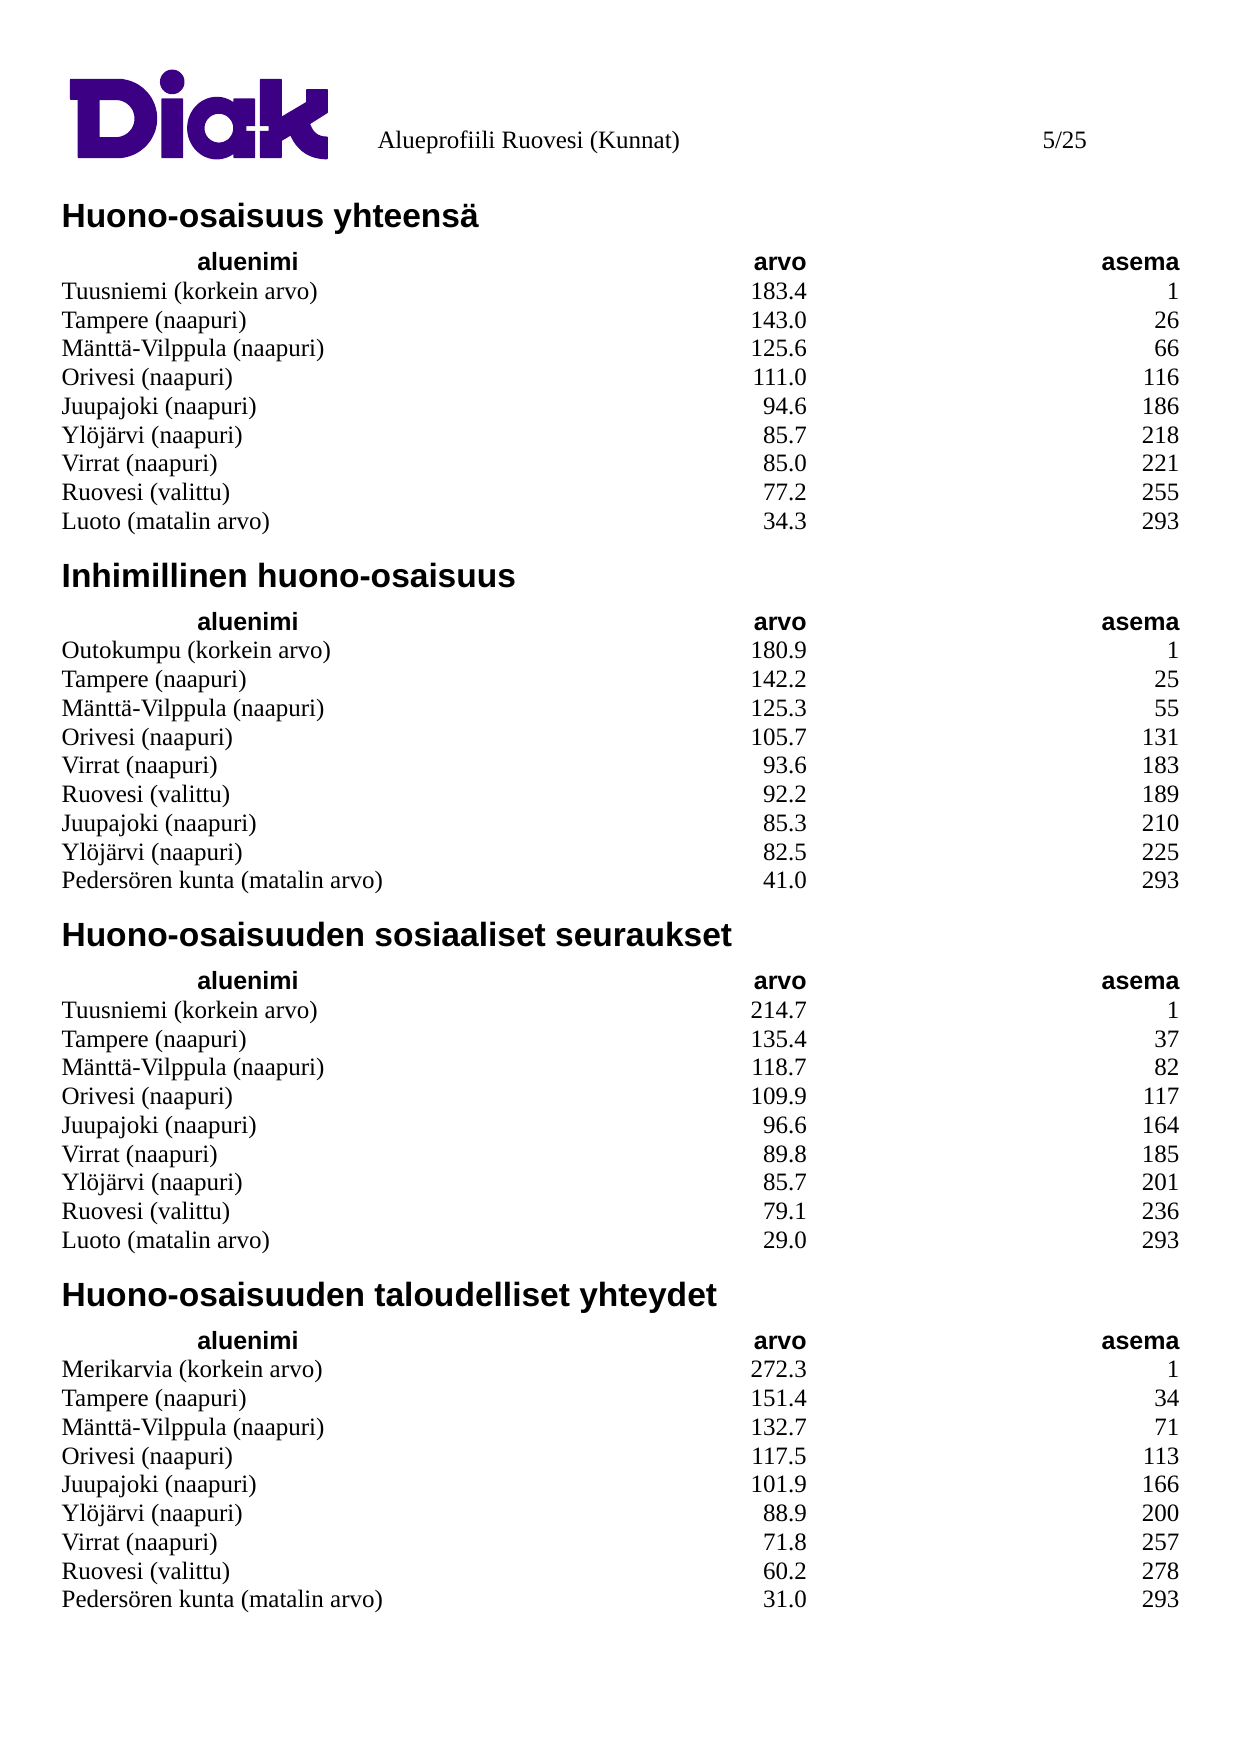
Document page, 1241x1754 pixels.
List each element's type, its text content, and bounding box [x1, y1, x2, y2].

table_cell 31.0 [434, 1585, 806, 1613]
table_cell 135.4 [434, 1024, 806, 1052]
table_cell 293 [806, 1585, 1179, 1613]
table_cell 214.7 [434, 995, 806, 1024]
table_cell 1 [806, 1355, 1179, 1383]
table_cell Ylöjärvi (naapuri) [61, 837, 434, 866]
table_cell 221 [806, 449, 1179, 477]
table_cell 164 [806, 1110, 1179, 1139]
table_cell Pedersören kunta (matalin arvo) [61, 1585, 434, 1613]
table_cell 94.6 [434, 391, 806, 420]
subtitle Huono-osaisuuden sosiaaliset seuraukset [61, 915, 1179, 954]
table_header asema [806, 247, 1179, 276]
table_cell 25 [806, 664, 1179, 693]
table_cell 180.9 [434, 636, 806, 664]
table_cell Luoto (matalin arvo) [61, 1225, 434, 1254]
table_header aluenimi [61, 1326, 434, 1354]
subtitle Huono-osaisuuden taloudelliset yhteydet [61, 1274, 1179, 1313]
table_cell Ylöjärvi (naapuri) [61, 1498, 434, 1527]
table_cell 125.6 [434, 334, 806, 362]
table_cell 96.6 [434, 1110, 806, 1139]
table_cell Juupajoki (naapuri) [61, 1470, 434, 1498]
table_cell Orivesi (naapuri) [61, 1081, 434, 1110]
table_cell Outokumpu (korkein arvo) [61, 636, 434, 664]
table_header asema [806, 966, 1179, 995]
table_cell 109.9 [434, 1081, 806, 1110]
table_cell Orivesi (naapuri) [61, 1441, 434, 1469]
table_cell Virrat (naapuri) [61, 449, 434, 477]
table_cell 29.0 [434, 1225, 806, 1254]
table_cell 92.2 [434, 779, 806, 808]
table_header aluenimi [61, 607, 434, 636]
table_cell 143.0 [434, 305, 806, 333]
table_cell 55 [806, 693, 1179, 722]
table_cell 132.7 [434, 1412, 806, 1441]
table_cell Juupajoki (naapuri) [61, 391, 434, 420]
table_cell 82 [806, 1053, 1179, 1081]
table_cell Ylöjärvi (naapuri) [61, 420, 434, 448]
table_cell Tampere (naapuri) [61, 1024, 434, 1052]
table_cell 113 [806, 1441, 1179, 1469]
table_cell 225 [806, 837, 1179, 866]
table_cell Ruovesi (valittu) [61, 477, 434, 506]
table_cell 185 [806, 1139, 1179, 1167]
table_cell Virrat (naapuri) [61, 1527, 434, 1556]
table_cell 41.0 [434, 866, 806, 894]
table_cell 183 [806, 751, 1179, 779]
table_cell 1 [806, 995, 1179, 1024]
table_cell 131 [806, 722, 1179, 751]
table_cell 34 [806, 1383, 1179, 1412]
table_cell 118.7 [434, 1053, 806, 1081]
table_cell Ruovesi (valittu) [61, 1556, 434, 1584]
table_cell Merikarvia (korkein arvo) [61, 1355, 434, 1383]
table_cell 166 [806, 1470, 1179, 1498]
table_cell 85.7 [434, 1168, 806, 1196]
table_cell 200 [806, 1498, 1179, 1527]
table_cell Tuusniemi (korkein arvo) [61, 276, 434, 305]
table_cell 117 [806, 1081, 1179, 1110]
table_cell Virrat (naapuri) [61, 751, 434, 779]
table_cell 89.8 [434, 1139, 806, 1167]
table_cell 105.7 [434, 722, 806, 751]
table_cell 60.2 [434, 1556, 806, 1584]
table_header arvo [434, 247, 806, 276]
subtitle Huono-osaisuus yhteensä [61, 196, 1179, 235]
table_cell 293 [806, 506, 1179, 535]
table_cell Mänttä-Vilppula (naapuri) [61, 693, 434, 722]
table_header arvo [434, 607, 806, 636]
table_cell 236 [806, 1196, 1179, 1225]
table_cell Mänttä-Vilppula (naapuri) [61, 1053, 434, 1081]
table_cell 93.6 [434, 751, 806, 779]
table_cell Virrat (naapuri) [61, 1139, 434, 1167]
table_header arvo [434, 966, 806, 995]
table_cell 34.3 [434, 506, 806, 535]
table_header aluenimi [61, 247, 434, 276]
table_cell 255 [806, 477, 1179, 506]
table_cell 71 [806, 1412, 1179, 1441]
table_cell Mänttä-Vilppula (naapuri) [61, 1412, 434, 1441]
table_cell 293 [806, 1225, 1179, 1254]
table_cell 186 [806, 391, 1179, 420]
table_cell 88.9 [434, 1498, 806, 1527]
table_cell 77.2 [434, 477, 806, 506]
subtitle Inhimillinen huono-osaisuus [61, 556, 1179, 594]
table_cell 272.3 [434, 1355, 806, 1383]
table_cell Juupajoki (naapuri) [61, 1110, 434, 1139]
table_cell 37 [806, 1024, 1179, 1052]
table_cell 26 [806, 305, 1179, 333]
table_cell 117.5 [434, 1441, 806, 1469]
table_cell 151.4 [434, 1383, 806, 1412]
table_cell 111.0 [434, 362, 806, 391]
table_cell 293 [806, 866, 1179, 894]
table_header arvo [434, 1326, 806, 1354]
table_cell 183.4 [434, 276, 806, 305]
table_cell Orivesi (naapuri) [61, 722, 434, 751]
table_cell Tuusniemi (korkein arvo) [61, 995, 434, 1024]
table_header aluenimi [61, 966, 434, 995]
table_cell 201 [806, 1168, 1179, 1196]
table_cell Juupajoki (naapuri) [61, 808, 434, 837]
table_cell 142.2 [434, 664, 806, 693]
table_cell Mänttä-Vilppula (naapuri) [61, 334, 434, 362]
table_cell 116 [806, 362, 1179, 391]
table_cell 257 [806, 1527, 1179, 1556]
table_cell 1 [806, 636, 1179, 664]
table_cell 66 [806, 334, 1179, 362]
table_cell 85.3 [434, 808, 806, 837]
table_cell 189 [806, 779, 1179, 808]
table_cell Tampere (naapuri) [61, 1383, 434, 1412]
table_cell Ruovesi (valittu) [61, 1196, 434, 1225]
table_cell Tampere (naapuri) [61, 305, 434, 333]
table_cell 71.8 [434, 1527, 806, 1556]
table_cell Ruovesi (valittu) [61, 779, 434, 808]
table_cell 101.9 [434, 1470, 806, 1498]
table_cell 1 [806, 276, 1179, 305]
table_header asema [806, 1326, 1179, 1354]
table_cell 79.1 [434, 1196, 806, 1225]
table_cell 210 [806, 808, 1179, 837]
table_cell Pedersören kunta (matalin arvo) [61, 866, 434, 894]
table_cell 85.0 [434, 449, 806, 477]
table_cell Ylöjärvi (naapuri) [61, 1168, 434, 1196]
table_header asema [806, 607, 1179, 636]
table_cell 125.3 [434, 693, 806, 722]
table_cell Luoto (matalin arvo) [61, 506, 434, 535]
table_cell 85.7 [434, 420, 806, 448]
table_cell Orivesi (naapuri) [61, 362, 434, 391]
table_cell 82.5 [434, 837, 806, 866]
table_cell Tampere (naapuri) [61, 664, 434, 693]
table_cell 278 [806, 1556, 1179, 1584]
table_cell 218 [806, 420, 1179, 448]
